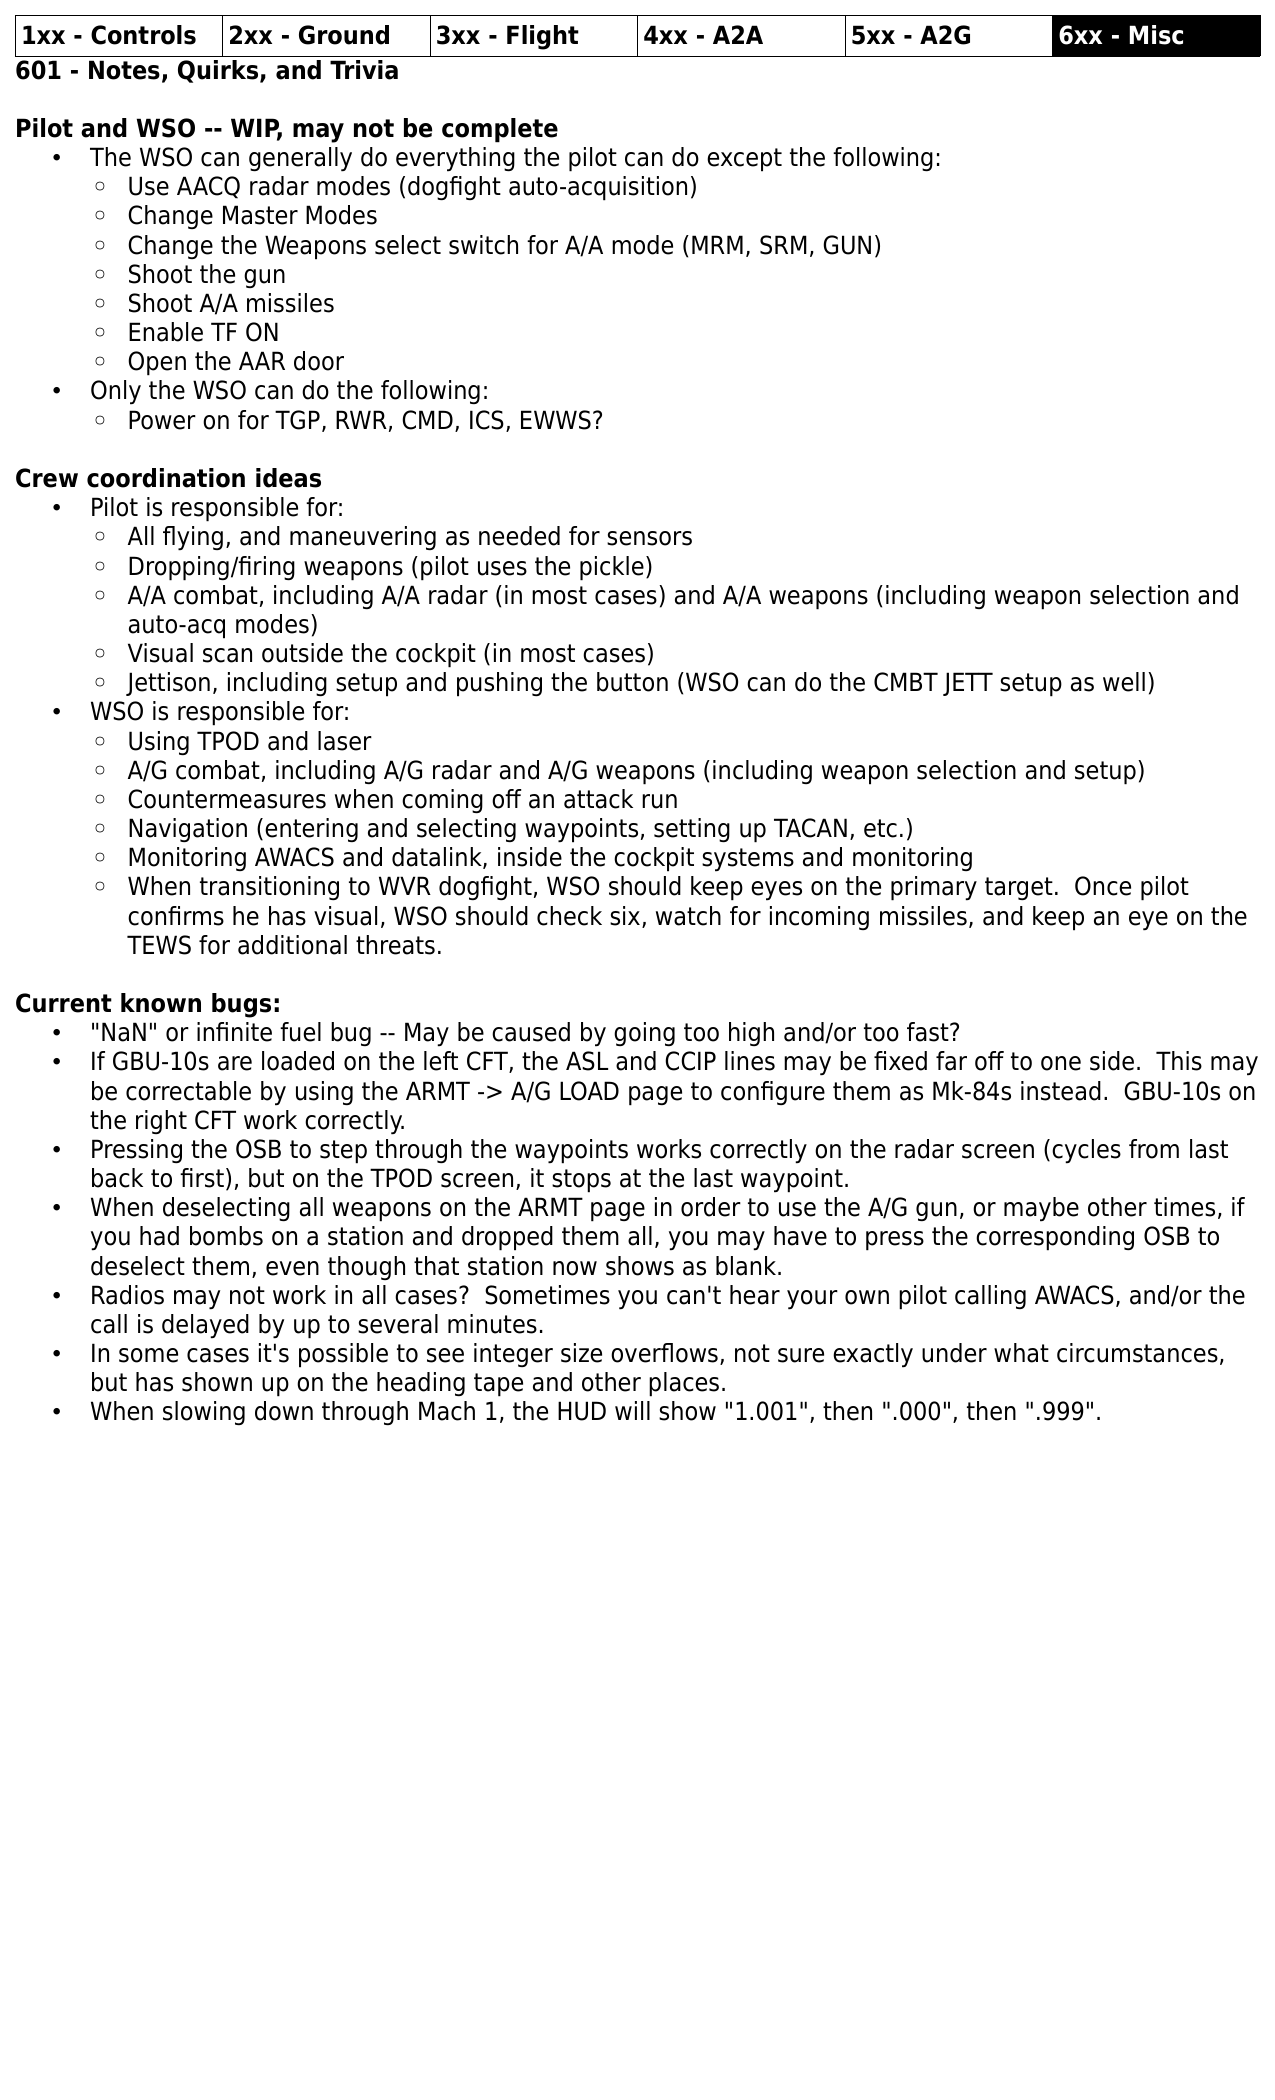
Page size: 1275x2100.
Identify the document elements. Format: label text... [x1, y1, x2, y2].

list Using TPOD and laser [90, 727, 1260, 756]
list Pressing the OSB to step through the waypoints works correctly on the radar screen (cycles from last back to first), but on the TPOD screen, it stops at the last waypoint. [52, 1135, 1260, 1193]
list Shoot the gun [90, 260, 1260, 289]
list WSO is responsible for: [52, 697, 1260, 727]
list When deselecting all weapons on the ARMT page in order to use the A/G gun, or maybe other times, if you had bombs on a station and dropped them all, you may have to press the corresponding OSB to deselect them, even though that station now shows as blank. [52, 1193, 1260, 1281]
list Countermeasures when coming off an attack run [90, 785, 1260, 814]
list Radios may not work in all cases? Sometimes you can't hear your own pilot calling AWACS, and/or the call is delayed by up to several minutes. [52, 1281, 1260, 1339]
list Monitoring AWACS and datalink, inside the cockpit systems and monitoring [90, 843, 1260, 872]
list Change Master Modes [90, 202, 1260, 231]
list Navigation (entering and selecting waypoints, setting up TACAN, etc.) [90, 814, 1260, 843]
table_header 4xx - A2A [638, 16, 845, 56]
list "NaN" or infinite fuel bug -- May be caused by going too high and/or too fast? [52, 1018, 1260, 1047]
table_header 2xx - Ground [223, 16, 430, 56]
list Visual scan outside the cockpit (in most cases) [90, 639, 1260, 668]
table_header 6xx - Misc [1053, 16, 1260, 56]
list A/A combat, including A/A radar (in most cases) and A/A weapons (including weapon selection and auto-acq modes) [90, 581, 1260, 639]
list All flying, and maneuvering as needed for sensors [90, 522, 1260, 552]
list Change the Weapons select switch for A/A mode (MRM, SRM, GUN) [90, 231, 1260, 260]
list Shoot A/A missiles [90, 289, 1260, 318]
text Pilot and WSO -- WIP, may not be complete [15, 114, 1260, 143]
list In some cases it's possible to see integer size overflows, not sure exactly under what circumstances, but has shown up on the heading tape and other places. [52, 1339, 1260, 1397]
text Crew coordination ideas [15, 464, 1260, 493]
table_header 3xx - Flight [431, 16, 637, 56]
list Jettison, including setup and pushing the button (WSO can do the CMBT JETT setup as well) [90, 668, 1260, 697]
list Enable TF ON [90, 318, 1260, 347]
list Only the WSO can do the following: [52, 377, 1260, 406]
list The WSO can generally do everything the pilot can do except the following: [52, 143, 1260, 172]
list A/G combat, including A/G radar and A/G weapons (including weapon selection and setup) [90, 756, 1260, 785]
list Pilot is responsible for: [52, 493, 1260, 522]
list When transitioning to WVR dogfight, WSO should keep eyes on the primary target. Once pilot confirms he has visual, WSO should check six, watch for incoming missiles, and keep an eye on the TEWS for additional threats. [90, 872, 1260, 960]
list Power on for TGP, RWR, CMD, ICS, EWWS? [90, 406, 1260, 435]
list Use AACQ radar modes (dogfight auto-acquisition) [90, 172, 1260, 202]
list When slowing down through Mach 1, the HUD will show "1.001", then ".000", then ".999". [52, 1397, 1260, 1427]
table_header 1xx - Controls [16, 16, 222, 56]
text 601 - Notes, Quirks, and Trivia [15, 57, 1260, 85]
list Open the AAR door [90, 347, 1260, 377]
list Dropping/firing weapons (pilot uses the pickle) [90, 552, 1260, 581]
table_header 5xx - A2G [846, 16, 1052, 56]
text Current known bugs: [15, 989, 1260, 1018]
list If GBU-10s are loaded on the left CFT, the ASL and CCIP lines may be fixed far off to one side. This may be correctable by using the ARMT -> A/G LOAD page to configure them as Mk-84s instead. GBU-10s on the right CFT work correctly. [52, 1047, 1260, 1135]
